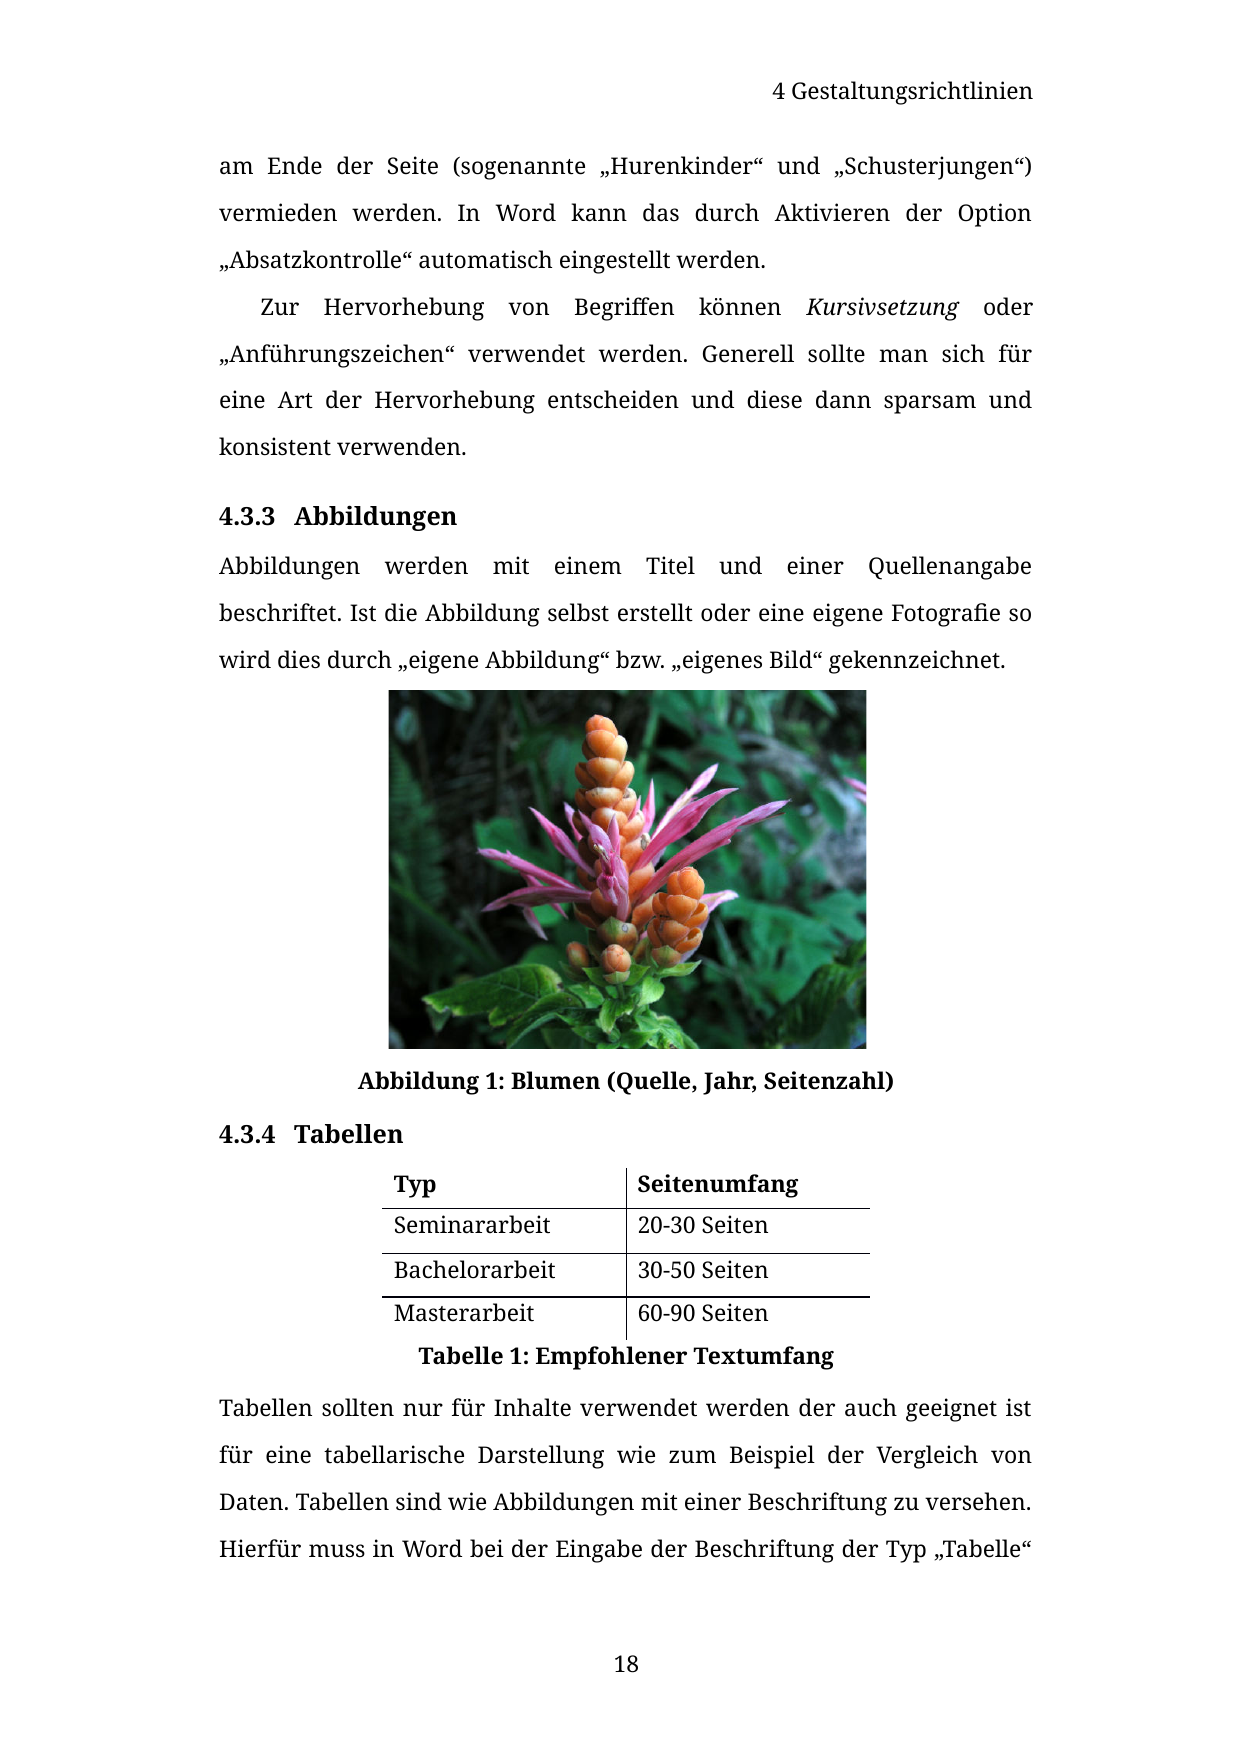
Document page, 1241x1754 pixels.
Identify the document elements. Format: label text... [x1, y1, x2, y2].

text Zur Hervorhebung von Begriffen können Kursivsetzung oder „Anführungszeichen“ verwendet werden. Generell sollte man sich für eine Art der Hervorhebung entscheiden und diese dann sparsam und konsistent verwenden. [219, 291, 1033, 462]
table_cell Seminararbeit [382, 1209, 626, 1253]
text Abbildungen werden mit einem Titel und einer Quellenangabe beschriftet. Ist die Abbildung selbst erstellt oder eine eigene Fotografie so wird dies durch „eigene Abbildung“ bzw. „eigenes Bild“ gekennzeichnet. [219, 550, 1033, 675]
table_cell 30-50 Seiten [627, 1254, 870, 1296]
table_header Seitenumfang [627, 1168, 870, 1208]
table_cell 20-30 Seiten [627, 1209, 870, 1253]
table_header Typ [382, 1168, 626, 1208]
text Tabelle 1: Empfohlener Textumfang [219, 1340, 1033, 1371]
table_cell 60-90 Seiten [627, 1298, 870, 1340]
subtitle Tabellen [219, 1117, 1033, 1151]
text Abbildung 1: Blumen (Quelle, Jahr, Seitenzahl) [219, 1065, 1033, 1096]
table_cell Masterarbeit [382, 1298, 626, 1340]
subtitle Abbildungen [219, 499, 1033, 533]
picture [388, 690, 867, 1049]
text am Ende der Seite (sogenannte „Hurenkinder“ und „Schusterjungen“) vermieden werden. In Word kann das durch Aktivieren der Option „Absatzkontrolle“ automatisch eingestellt werden. [219, 150, 1033, 275]
table_cell Bachelorarbeit [382, 1254, 626, 1296]
text Tabellen sollten nur für Inhalte verwendet werden der auch geeignet ist für eine tabellarische Darstellung wie zum Beispiel der Vergleich von Daten. Tabellen sind wie Abbildungen mit einer Beschriftung zu versehen. Hierfür muss in Word bei der Eingabe der Beschriftung der Typ „Tabelle“ [219, 1392, 1033, 1564]
